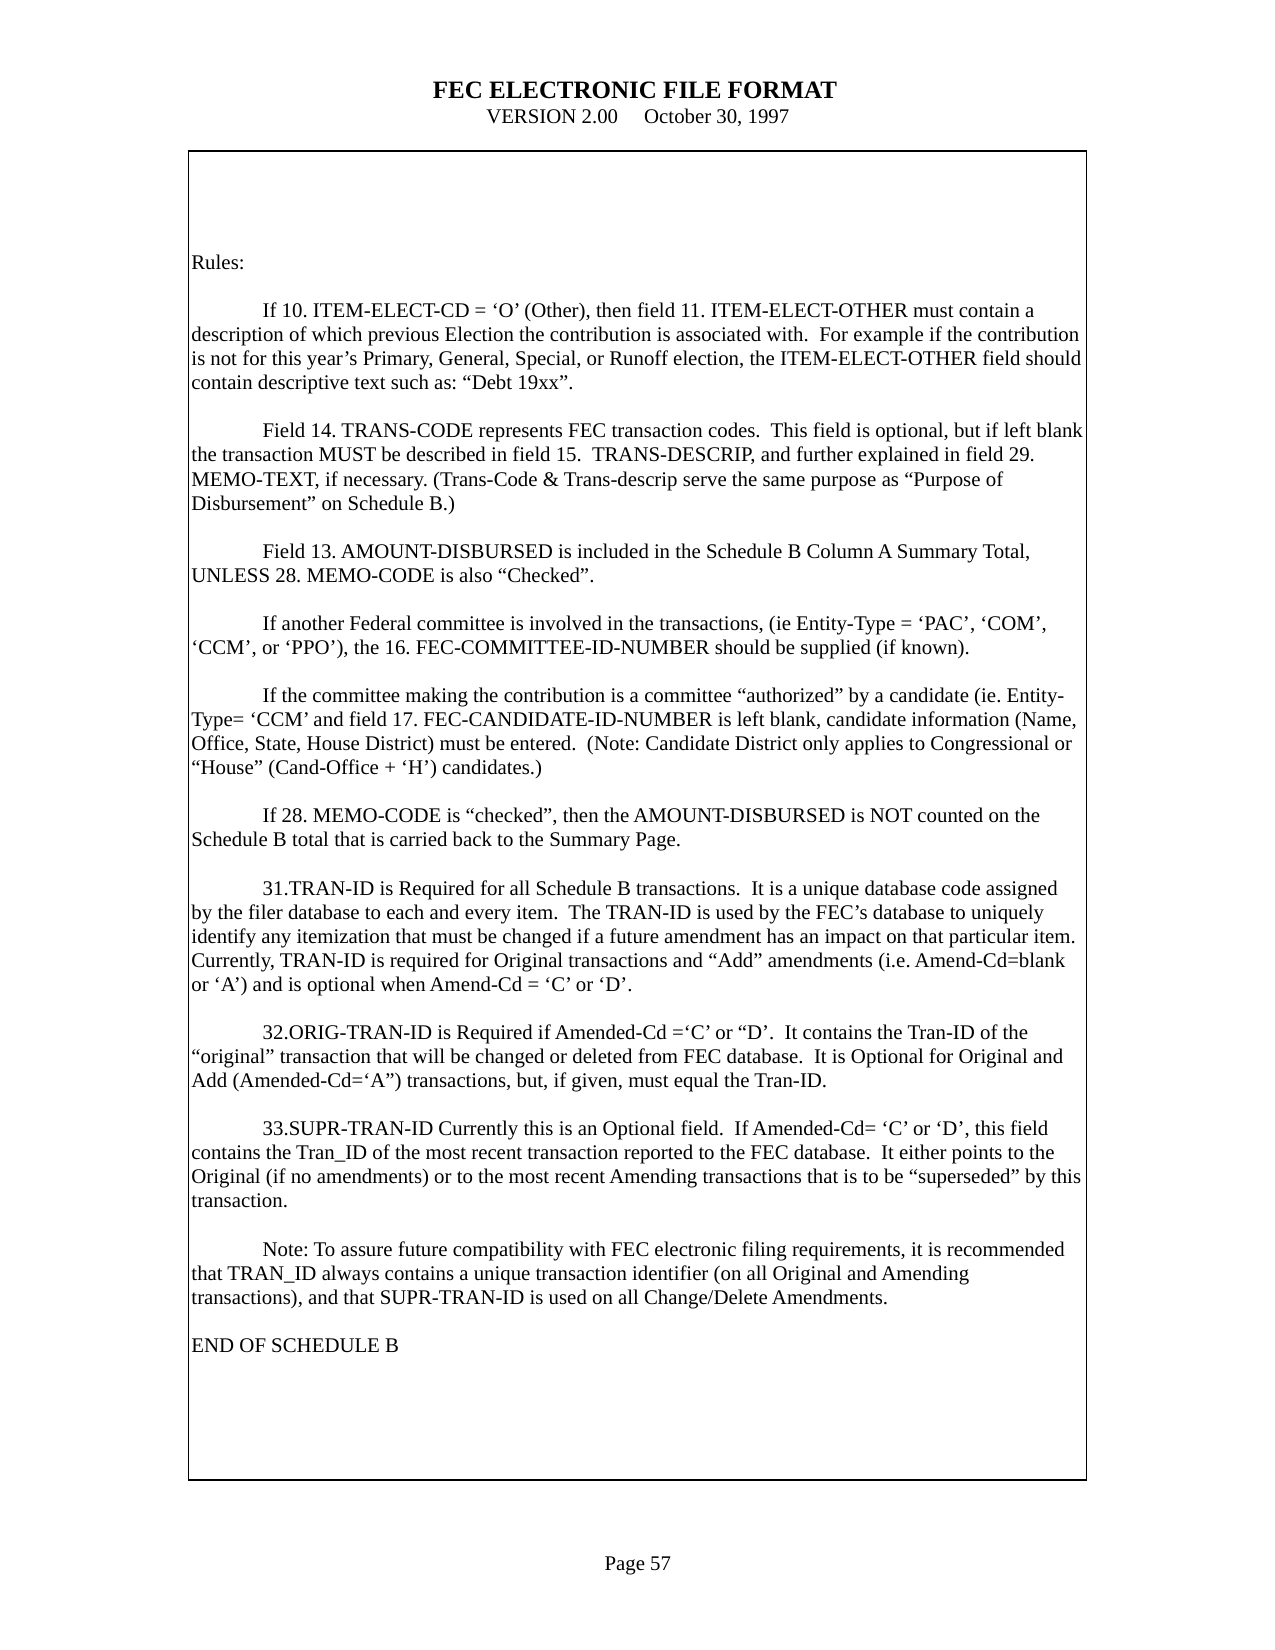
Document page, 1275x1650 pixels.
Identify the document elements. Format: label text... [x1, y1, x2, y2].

text If 10. ITEM-ELECT-CD = ‘O’ (Other), then field 11. ITEM-ELECT-OTHER must contain a description of which previous Election the contribution is associated with. For example if the contribution is not for this year’s Primary, General, Special, or Runoff election, the ITEM-ELECT-OTHER field should contain descriptive text such as: “Debt 19xx”. [189, 294, 1086, 394]
text Note: To assure future compatibility with FEC electronic filing requirements, it is recommended that TRAN_ID always contains a unique transaction identifier (on all Original and Amending transactions), and that SUPR-TRAN-ID is used on all Change/Delete Amendments. [189, 1233, 1086, 1309]
text Field 14. TRANS-CODE represents FEC transaction codes. This field is optional, but if left blank the transaction MUST be described in field 15. TRANS-DESCRIP, and further explained in field 29. MEMO-TEXT, if necessary. (Trans-Code & Trans-descrip serve the same purpose as “Purpose of Disbursement” on Schedule B.) [189, 415, 1086, 514]
text If another Federal committee is involved in the transactions, (ie Entity-Type = ‘PAC’, ‘COM’, ‘CCM’, or ‘PPO’), the 16. FEC-COMMITTEE-ID-NUMBER should be supplied (if known). [189, 607, 1086, 659]
text 31.TRAN-ID is Required for all Schedule B transactions. It is a unique database code assigned by the filer database to each and every item. The TRAN-ID is used by the FEC’s database to uniquely identify any itemization that must be changed if a future amendment has an impact on that particular item. Currently, TRAN-ID is required for Original transactions and “Add” amendments (i.e. Amend-Cd=blank or ‘A’) and is optional when Amend-Cd = ‘C’ or ‘D’. [189, 872, 1086, 996]
text Field 13. AMOUNT-DISBURSED is included in the Schedule B Column A Summary Total, UNLESS 28. MEMO-CODE is also “Checked”. [189, 535, 1086, 587]
text If 28. MEMO-CODE is “checked”, then the AMOUNT-DISBURSED is NOT counted on the Schedule B total that is carried back to the Summary Page. [189, 800, 1086, 851]
text If the committee making the contribution is a committee “authorized” by a candidate (ie. Entity-Type= ‘CCM’ and field 17. FEC-CANDIDATE-ID-NUMBER is left blank, candidate information (Name, Office, State, House District) must be entered. (Note: Candidate District only applies to Congressional or “House” (Cand-Office + ‘H’) candidates.) [189, 679, 1086, 779]
text END OF SCHEDULE B [189, 1329, 1086, 1357]
text Rules: [189, 246, 1086, 274]
text 33.SUPR-TRAN-ID Currently this is an Optional field. If Amended-Cd= ‘C’ or ‘D’, this field contains the Tran_ID of the most recent transaction reported to the FEC database. It either points to the Original (if no amendments) or to the most recent Amending transactions that is to be “superseded” by this transaction. [189, 1112, 1086, 1212]
text 32.ORIG-TRAN-ID is Required if Amended-Cd =‘C’ or “D’. It contains the Tran-ID of the “original” transaction that will be changed or deleted from FEC database. It is Optional for Original and Add (Amended-Cd=‘A”) transactions, but, if given, must equal the Tran-ID. [189, 1016, 1086, 1092]
